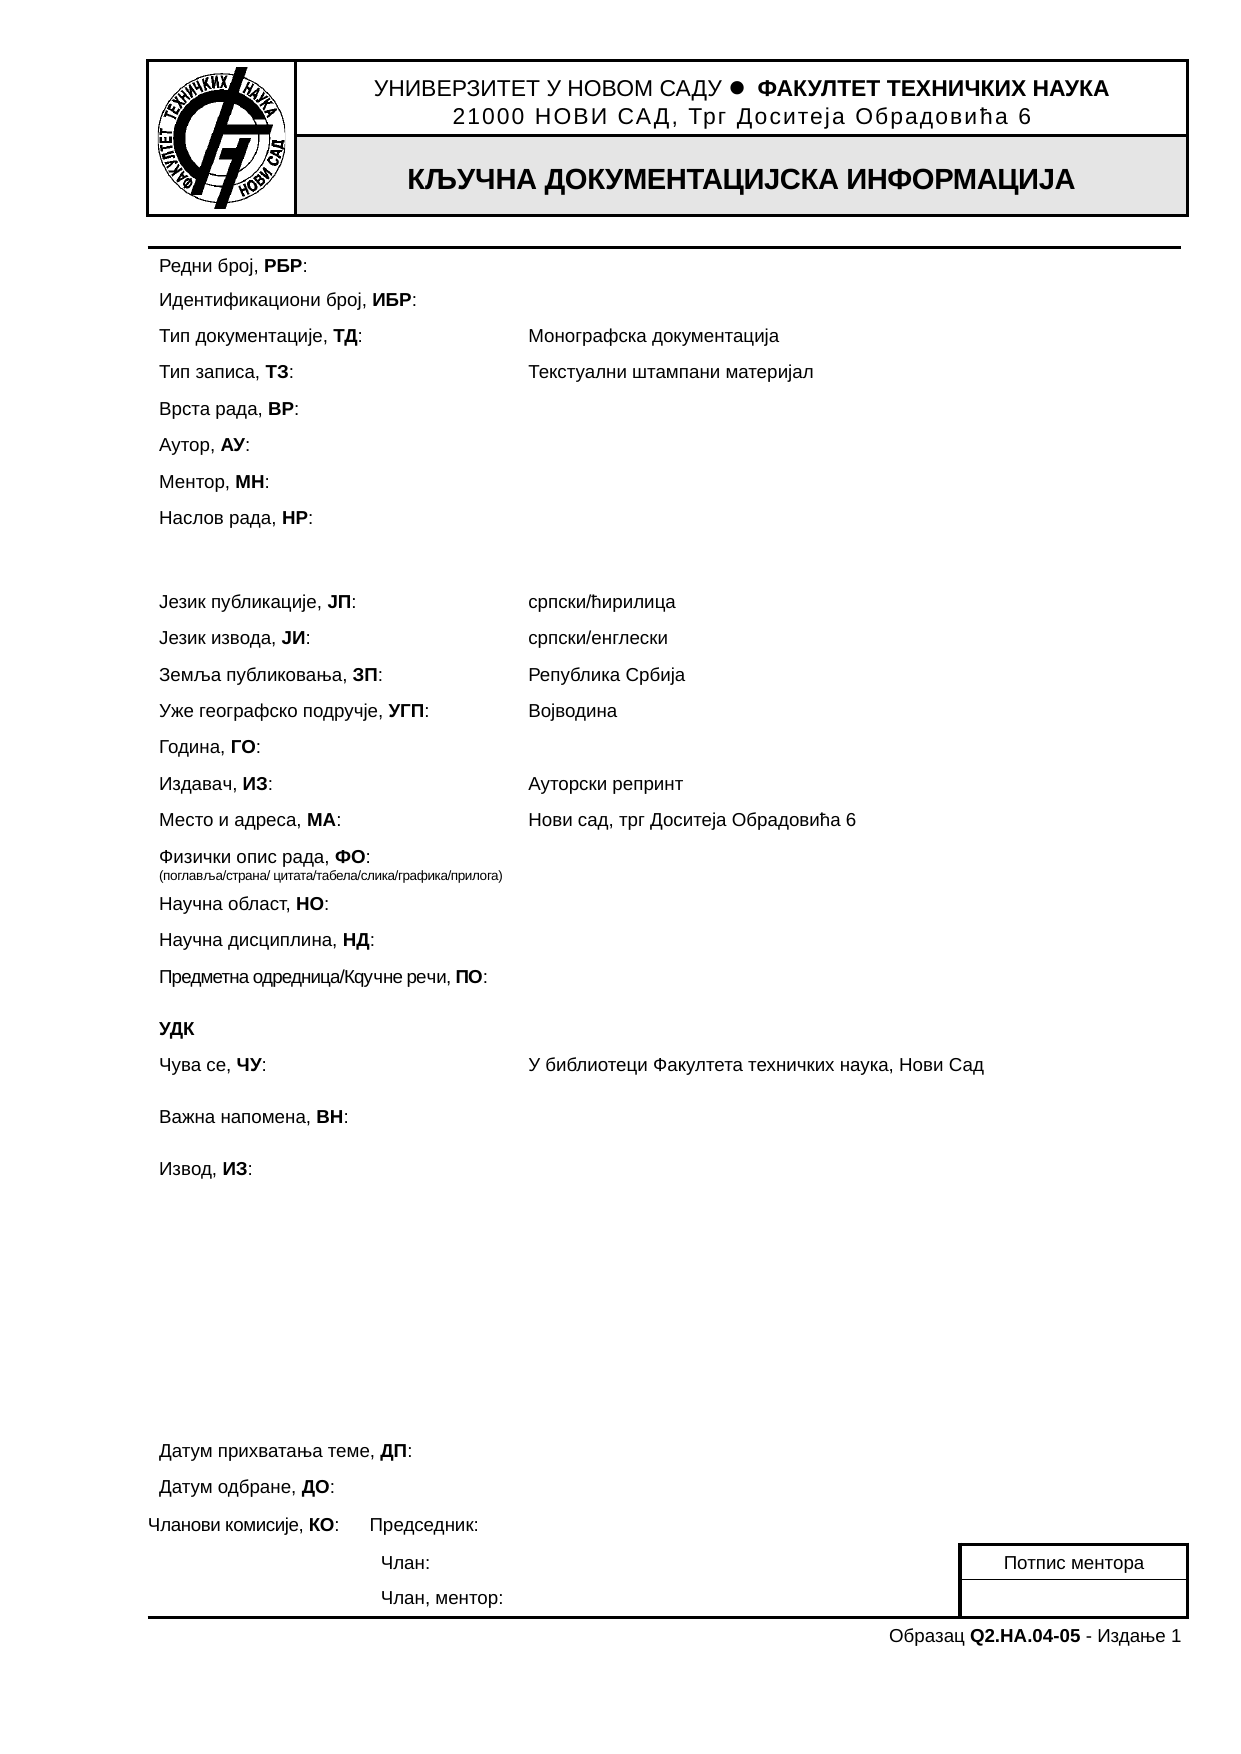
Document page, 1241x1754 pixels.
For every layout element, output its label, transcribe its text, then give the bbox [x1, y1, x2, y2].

table_cell [1181, 694, 1188, 730]
table_cell [517, 959, 1181, 1011]
text Образац Q2.НА.04-05 - Издање 1 [148, 1625, 1181, 1646]
table_cell Језик извода, ЈИ: [148, 621, 517, 657]
table_cell Ментор, МН: [148, 465, 517, 501]
table_cell Језик публикације, ЈП: [148, 584, 517, 621]
table_cell [1181, 886, 1188, 923]
table_cell Аутор, АУ: [148, 428, 517, 464]
table_header УНИВЕРЗИТЕТ У НОВОМ САДУ  ФАКУЛТЕТ ТЕХНИЧКИХ НАУКА 21000 НОВИ САД, Трг Доситеја Обрадовића 6 [297, 62, 1186, 134]
table_cell [1181, 959, 1188, 1011]
table_cell Председник: [369, 1506, 517, 1543]
table_cell Потпис ментора [962, 1546, 1186, 1579]
table_cell Научна област, НО: [148, 886, 517, 923]
table_cell Текстуални штампани материјал [517, 355, 1181, 392]
table_cell Издавач, ИЗ: [148, 767, 517, 803]
table_cell [517, 886, 1181, 923]
table_cell [1181, 465, 1188, 501]
table_cell Врста рада, ВР: [148, 392, 517, 428]
table_header [149, 62, 294, 214]
table_cell [960, 1506, 1188, 1543]
table_cell [517, 392, 1181, 428]
table_cell Извод, ИЗ: [148, 1152, 517, 1433]
table_cell [517, 428, 1181, 464]
table_cell Научна дисциплина, НД: [148, 923, 517, 959]
table_cell У библиотеци Факултета техничких наука, Нови Сад [517, 1048, 1181, 1100]
table_cell [517, 840, 1181, 886]
table_cell Члан: [369, 1543, 517, 1579]
table_cell Место и адреса, МА: [148, 803, 517, 839]
picture [157, 67, 286, 209]
table_cell Тип документације, ТД: [148, 319, 517, 355]
table_cell [1181, 282, 1188, 319]
table_cell [517, 1152, 1181, 1433]
table_cell [1181, 1152, 1188, 1433]
table_cell [1181, 621, 1188, 657]
table_cell Физички опис рада, ФО: (поглавља/страна/ цитата/табела/слика/графика/прилога) [148, 840, 517, 886]
table_cell Монографска документација [517, 319, 1181, 355]
table_cell [517, 501, 1181, 584]
table_cell [1181, 1470, 1188, 1506]
table_cell [1181, 355, 1188, 392]
table_cell Нови сад, трг Доситеја Обрадовића 6 [517, 803, 1181, 839]
table_cell [517, 1470, 1181, 1506]
table_cell [1181, 1048, 1188, 1100]
table_cell Земља публиковања, ЗП: [148, 657, 517, 694]
table_cell [517, 1579, 958, 1616]
table_cell [962, 1580, 1186, 1616]
table_cell [517, 923, 1181, 959]
table_cell [517, 1506, 960, 1543]
table_cell [1181, 657, 1188, 694]
table_cell српски/ћирилица [517, 584, 1181, 621]
table_cell Република Србија [517, 657, 1181, 694]
table_cell Ауторски репринт [517, 767, 1181, 803]
table_header [1181, 246, 1188, 282]
table_cell [1181, 923, 1188, 959]
table_cell [1181, 803, 1188, 839]
table_cell [517, 1100, 1181, 1152]
table_header Редни број, РБР: [148, 249, 517, 282]
table_cell [1181, 1011, 1188, 1048]
table_cell [1181, 730, 1188, 767]
table_header [517, 249, 1181, 282]
table_cell КЉУЧНА ДОКУМЕНТАЦИЈСКА ИНФОРМАЦИЈА [297, 137, 1186, 214]
table_cell Тип записа, ТЗ: [148, 355, 517, 392]
table_cell [1181, 1100, 1188, 1152]
table_cell [517, 465, 1181, 501]
table_cell [1181, 584, 1188, 621]
table_cell [1181, 767, 1188, 803]
table_cell [1181, 428, 1188, 464]
table_cell Важна напомена, ВН: [148, 1100, 517, 1152]
table_cell [517, 1011, 1181, 1048]
table_cell Предметна одредница/Кqучне речи, ПО: [148, 959, 517, 1011]
table_cell Члан, ментор: [369, 1579, 517, 1616]
table_cell [1181, 1433, 1188, 1470]
table_cell [517, 1433, 1181, 1470]
table_cell Војводина [517, 694, 1181, 730]
table_cell Уже географско подручје, УГП: [148, 694, 517, 730]
table_cell [517, 730, 1181, 767]
table_cell [517, 1543, 958, 1579]
table_cell [148, 1579, 369, 1616]
table_cell Датум прихватања теме, ДП: [148, 1433, 517, 1470]
table_cell Чува се, ЧУ: [148, 1048, 517, 1100]
table_cell [148, 1543, 369, 1579]
table_cell УДК [148, 1011, 517, 1048]
table_cell Чланови комисије, КО: [148, 1506, 369, 1543]
table_cell Идентификациони број, ИБР: [148, 282, 517, 319]
table_cell [517, 282, 1181, 319]
table_cell [1181, 319, 1188, 355]
table_cell [1181, 840, 1188, 886]
table_cell [1181, 501, 1188, 584]
table_cell Година, ГО: [148, 730, 517, 767]
table_cell Наслов рада, НР: [148, 501, 517, 584]
table_cell [1181, 392, 1188, 428]
table_cell српски/енглески [517, 621, 1181, 657]
table_cell Датум одбране, ДО: [148, 1470, 517, 1506]
